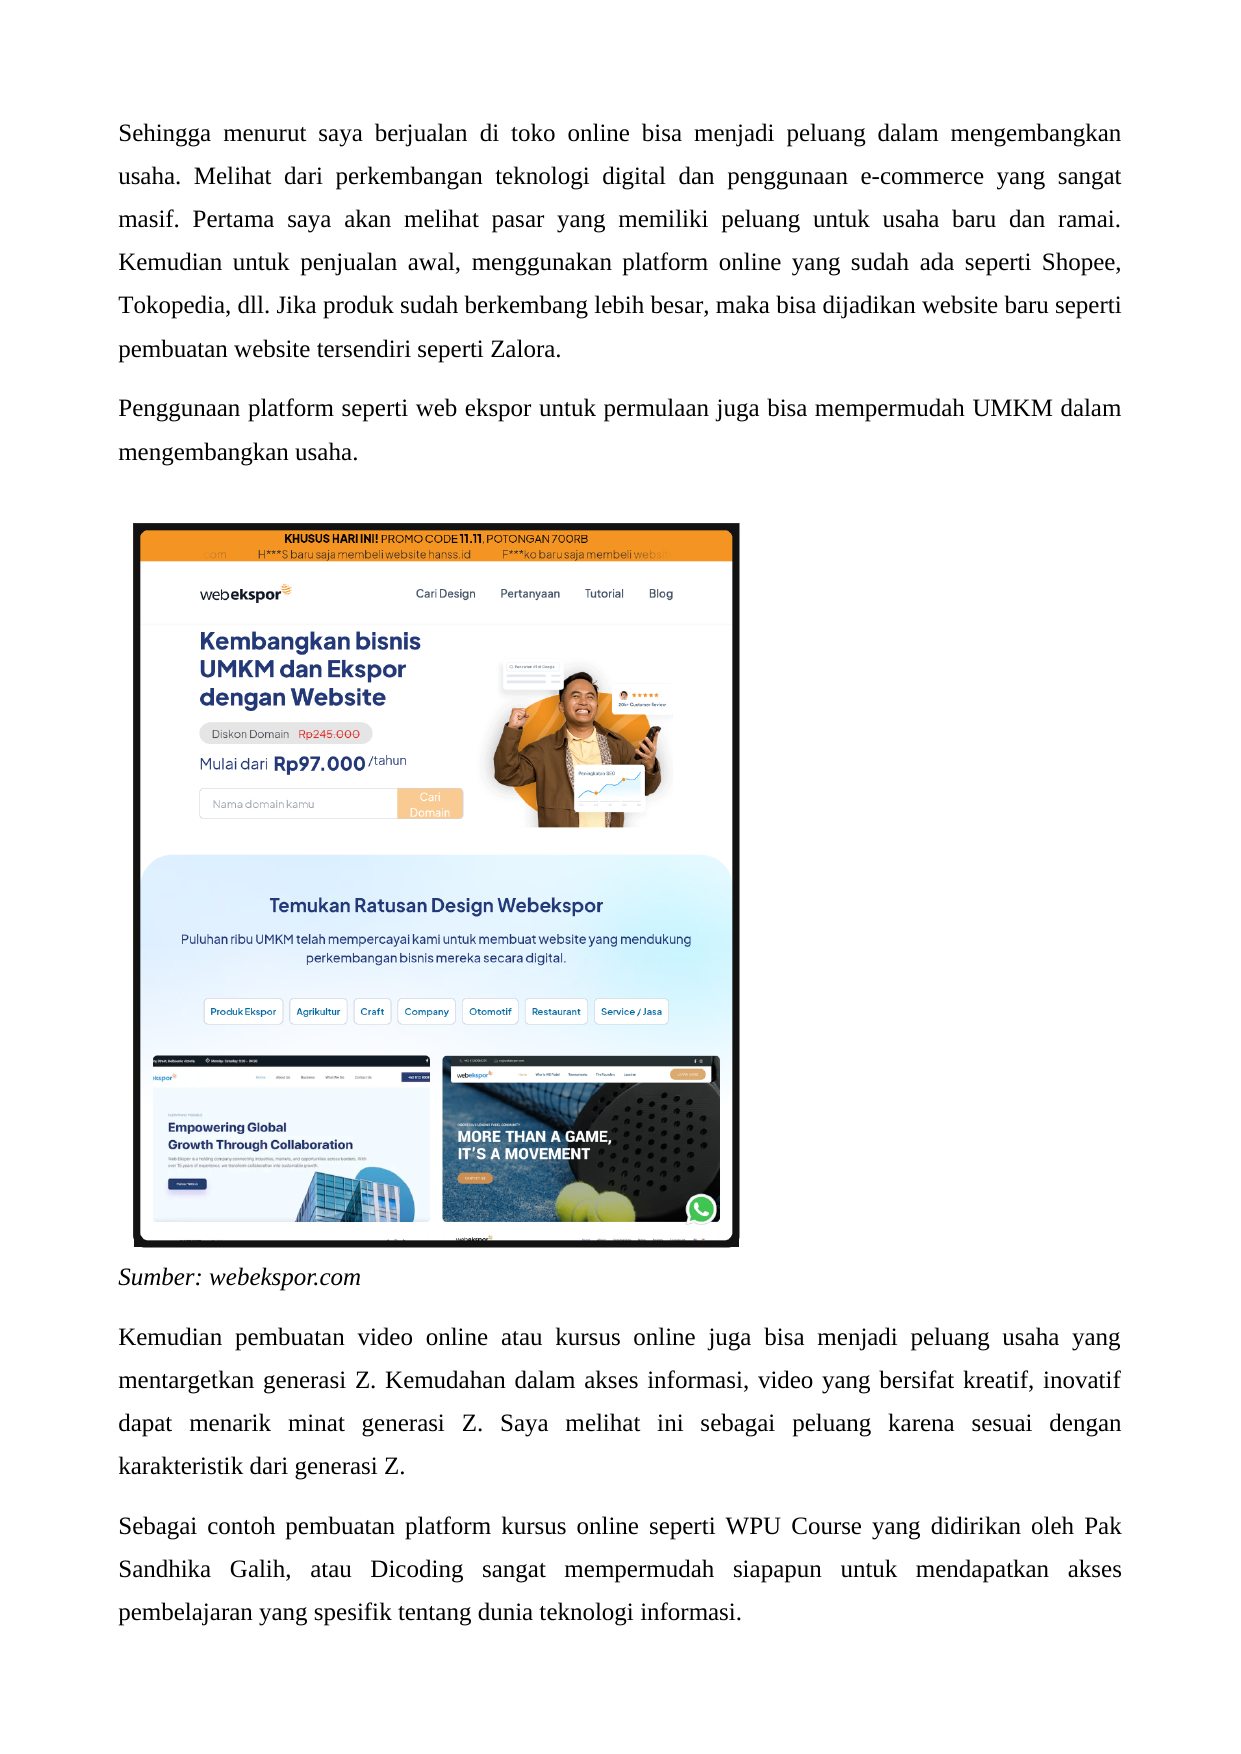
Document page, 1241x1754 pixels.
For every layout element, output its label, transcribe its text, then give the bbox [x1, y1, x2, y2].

text Sumber: webekspor.com [118, 1262, 753, 1291]
text Sehingga menurut saya berjualan di toko online bisa menjadi peluang dalam mengembangkan usaha. Melihat dari perkembangan teknologi digital dan penggunaan e-commerce yang sangat masif. Pertama saya akan melihat pasar yang memiliki peluang untuk usaha baru dan ramai. Kemudian untuk penjualan awal, menggunakan platform online yang sudah ada seperti Shopee, Tokopedia, dll. Jika produk sudah berkembang lebih besar, maka bisa dijadikan website baru seperti pembuatan website tersendiri seperti Zalora. [118, 118, 1122, 362]
text Kemudian pembuatan video online atau kursus online juga bisa menjadi peluang usaha yang mentargetkan generasi Z. Kemudahan dalam akses informasi, video yang bersifat kreatif, inovatif dapat menarik minat generasi Z. Saya melihat ini sebagai peluang karena sesuai dengan karakteristik dari generasi Z. [118, 1322, 1122, 1480]
text Sebagai contoh pembuatan platform kursus online seperti WPU Course yang didirikan oleh Pak Sandhika Galih, atau Dicoding sangat mempermudah siapapun untuk mendapatkan akses pembelajaran yang spesifik tentang dunia teknologi informasi. [118, 1511, 1122, 1626]
text Penggunaan platform seperti web ekspor untuk permulaan juga bisa mempermudah UMKM dalam mengembangkan usaha. [118, 393, 1122, 465]
picture [118, 508, 754, 1262]
